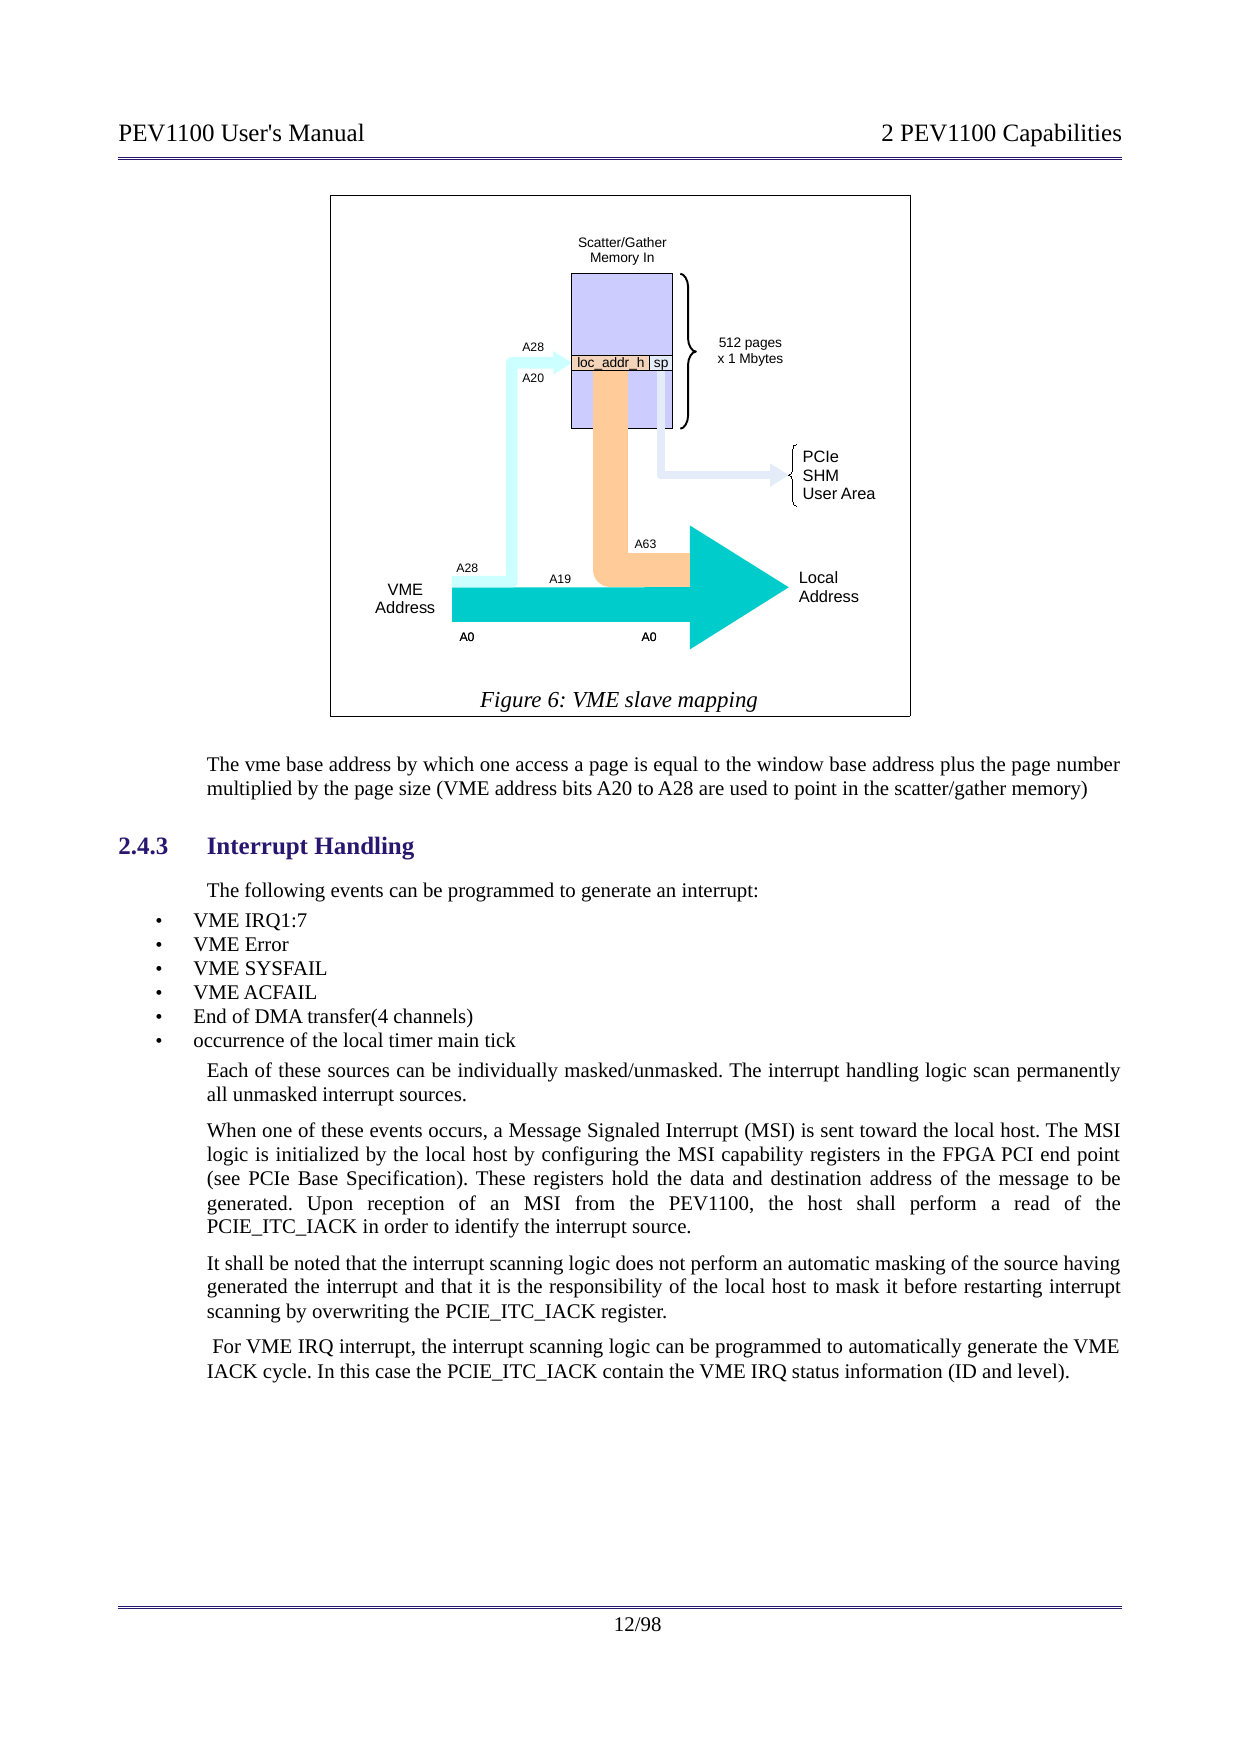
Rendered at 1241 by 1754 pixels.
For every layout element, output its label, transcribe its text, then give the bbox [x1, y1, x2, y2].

list occurrence of the local timer main tick [148, 1028, 1122, 1052]
subtitle Interrupt Handling [118, 831, 1122, 859]
text Each of these sources can be individually masked/unmasked. The interrupt handling logic scan permanently all unmasked interrupt sources. [207, 1058, 1122, 1106]
list VME Error [148, 932, 1122, 956]
text It shall be noted that the interrupt scanning logic does not perform an automatic masking of the source having generated the interrupt and that it is the responsibility of the local host to mask it before restarting interrupt scanning by overwriting the PCIE_ITC_IACK register. [207, 1250, 1122, 1323]
text The following events can be programmed to generate an interrupt: [207, 878, 1122, 902]
list VME IRQ1:7 [148, 908, 1122, 932]
list VME SYSFAIL [148, 956, 1122, 980]
text When one of these events occurs, a Message Signaled Interrupt (MSI) is sent toward the local host. The MSI logic is initialized by the local host by configuring the MSI capability registers in the FPGA PCI end point (see PCIe Base Specification). These registers hold the data and destination address of the message to be generated. Upon reception of an MSI from the PEV1100, the host shall perform a read of the PCIE_ITC_IACK in order to identify the interrupt source. [207, 1118, 1122, 1238]
text Figure 6: VME slave mapping [333, 210, 907, 713]
list VME ACFAIL [148, 980, 1122, 1004]
list End of DMA transfer(4 channels) [148, 1004, 1122, 1028]
text For VME IRQ interrupt, the interrupt scanning logic can be programmed to automatically generate the VME IACK cycle. In this case the PCIE_ITC_IACK contain the VME IRQ status information (ID and level). [207, 1334, 1122, 1383]
text The vme base address by which one access a page is equal to the window base address plus the page number multiplied by the page size (VME address bits A20 to A28 are used to point in the scatter/gather memory) [207, 752, 1122, 800]
